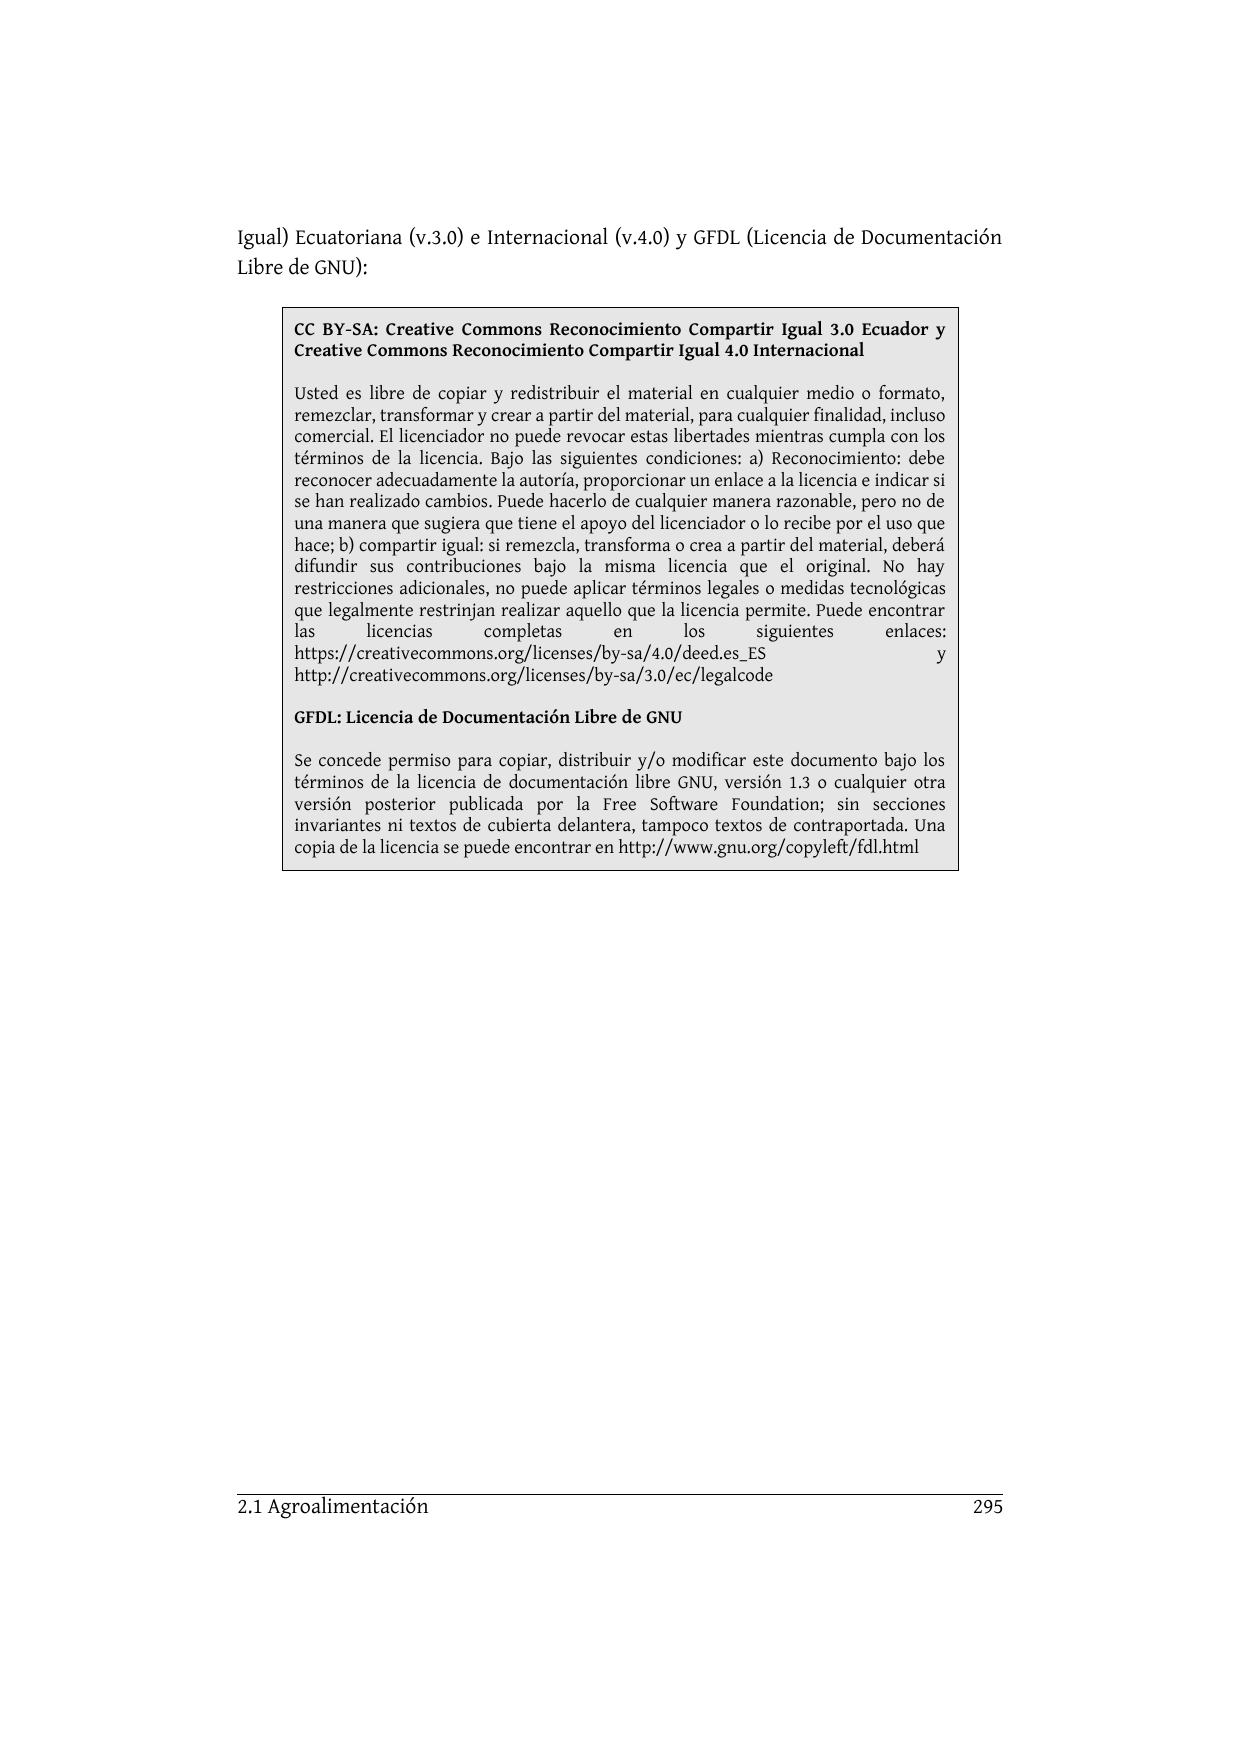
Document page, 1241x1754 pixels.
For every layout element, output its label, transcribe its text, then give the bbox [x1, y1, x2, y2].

text Se concede permiso para copiar, distribuir y/o modificar este documento bajo los términos de la licencia de documentación libre GNU, versión 1.3 o cualquier otra versión posterior publicada por la Free Software Foundation; sin secciones invariantes ni textos de cubierta delantera, tampoco textos de contraportada. Una copia de la licencia se puede encontrar en http://www.gnu.org/copyleft/fdl.html [283, 738, 958, 870]
text CC BY-SA: Creative Commons Reconocimiento Compartir Igual 3.0 Ecuador y Creative Commons Reconocimiento Compartir Igual 4.0 Internacional [283, 308, 958, 362]
text Igual) Ecuatoriana (v.3.0) e Internacional (v.4.0) y GFDL (Licencia de Documentación Libre de GNU): [237, 225, 1003, 281]
text GFDL: Licencia de Documentación Libre de GNU [283, 695, 958, 729]
text Usted es libre de copiar y redistribuir el material en cualquier medio o formato, remezclar, transformar y crear a partir del material, para cualquier finalidad, incluso comercial. El licenciador no puede revocar estas libertades mientras cumpla con los términos de la licencia. Bajo las siguientes condiciones: a) Reconocimiento: debe reconocer adecuadamente la autoría, proporcionar un enlace a la licencia e indicar si se han realizado cambios. Puede hacerlo de cualquier manera razonable, pero no de una manera que sugiera que tiene el apoyo del licenciador o lo recibe por el uso que hace; b) compartir igual: si remezcla, transforma o crea a partir del material, deberá difundir sus contribuciones bajo la misma licencia que el original. No hay restricciones adicionales, no puede aplicar términos legales o medidas tecnológicas que legalmente restrinjan realizar aquello que la licencia permite. Puede encontrar las licencias completas en los siguientes enlaces: https://creativecommons.org/licenses/by-sa/4.0/deed.es_ES y http://creativecommons.org/licenses/by-sa/3.0/ec/legalcode [283, 371, 958, 686]
